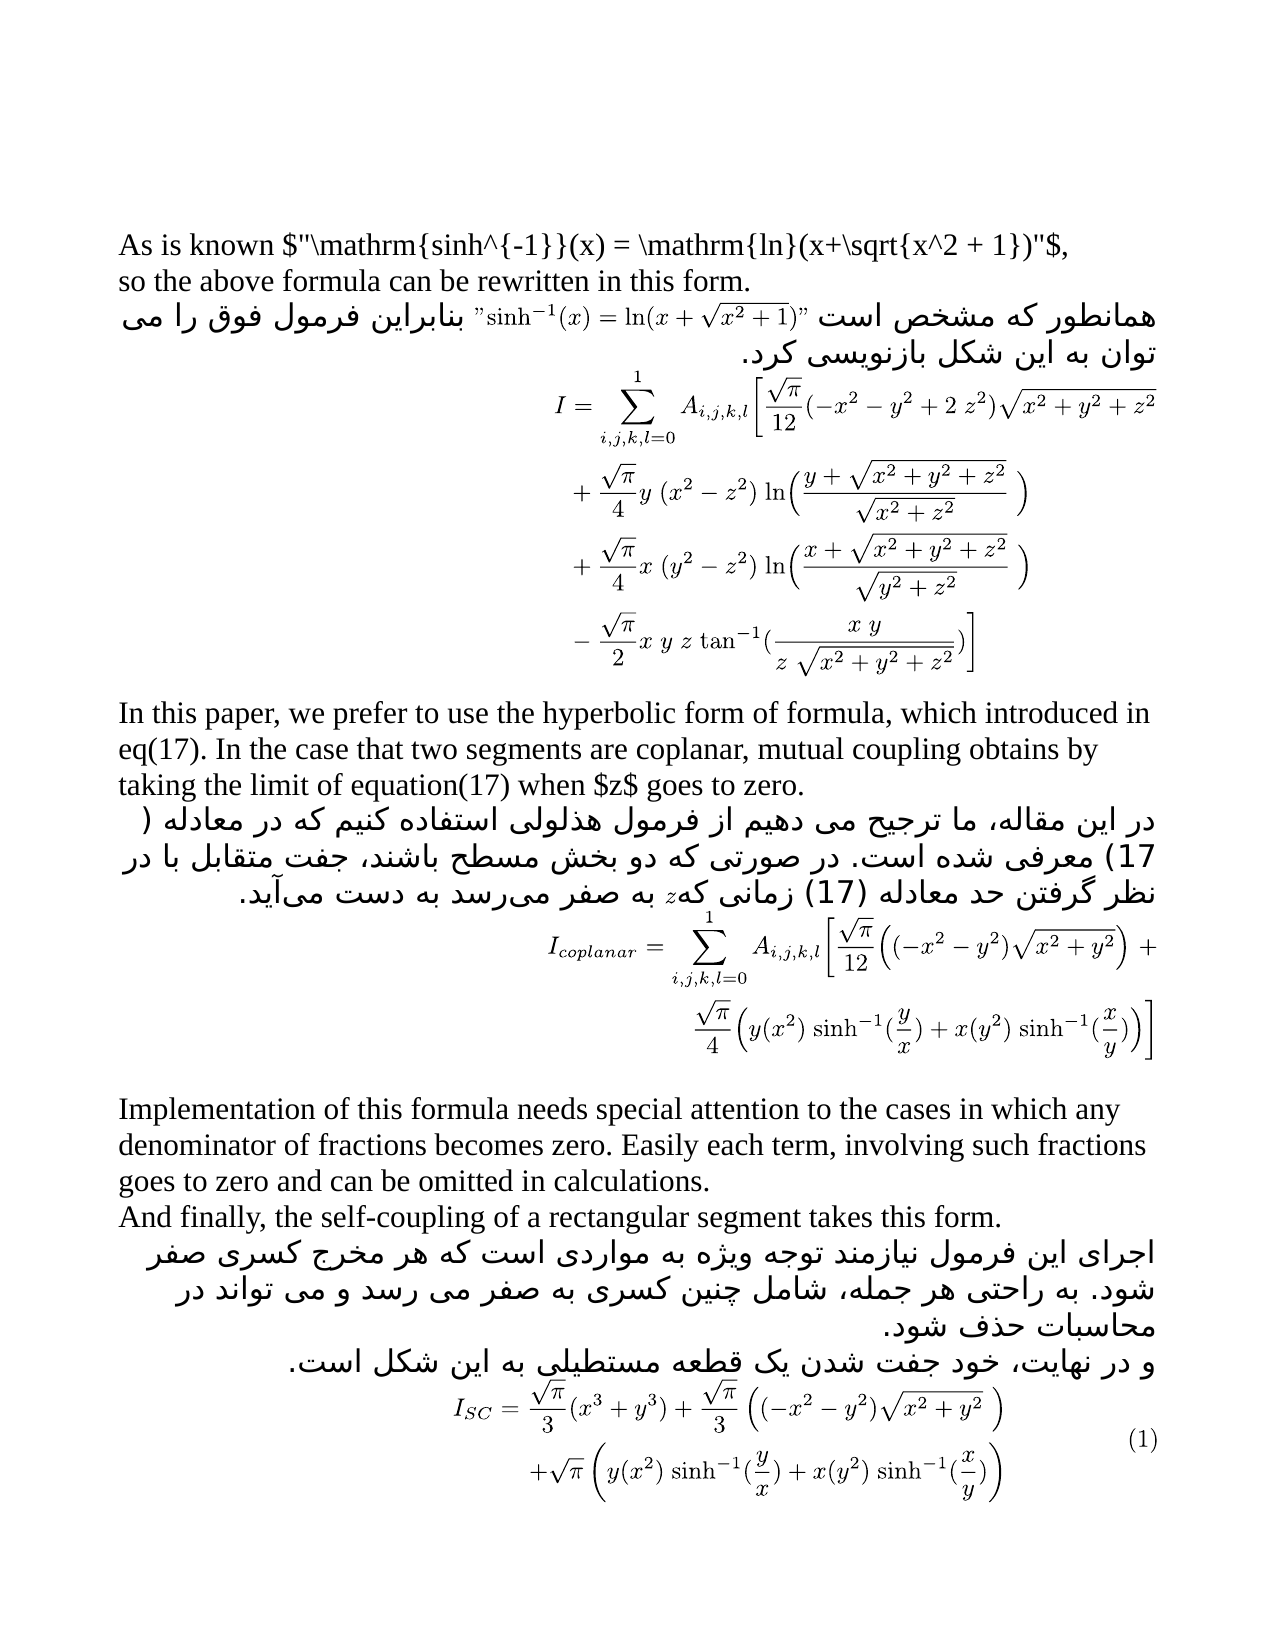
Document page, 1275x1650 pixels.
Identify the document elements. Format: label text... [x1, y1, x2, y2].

text so the above formula can be rewritten in this form. [118, 262, 1157, 298]
text و در نهایت، خود جفت شدن یک قطعه مستطیلی به این شکل است. [118, 1343, 1157, 1380]
text In this paper, we prefer to use the hyperbolic form of formula, which introduced in eq(17). In the case that two segments are coplanar, mutual coupling obtains by taking the limit of equation(17) when $z$ goes to zero. [118, 694, 1157, 802]
text همانطور که مشخص است بنابراین فرمول فوق را می توان به این شکل بازنویسی کرد. [118, 298, 1157, 371]
text اجرای این فرمول نیازمند توجه ویژه به مواردی است که هر مخرج کسری صفر شود. به راحتی هر جمله، شامل چنین کسری به صفر می رسد و می تواند در محاسبات حذف شود. [118, 1234, 1157, 1343]
text در این مقاله، ما ترجیح می دهیم از فرمول هذلولی استفاده کنیم که در معادله (17) معرفی شده است. در صورتی که دو بخش مسطح باشند، جفت متقابل با در نظر گرفتن حد معادله (17) زمانی که به صفر می‌رسد به دست می‌آید. [118, 802, 1157, 911]
text As is known $"\mathrm{sinh^{-1}}(x) = \mathrm{ln}(x+\sqrt{x^2 + 1})"$, [118, 226, 1157, 262]
text And finally, the self-coupling of a rectangular segment takes this form. [118, 1198, 1157, 1234]
text Implementation of this formula needs special attention to the cases in which any denominator of fractions becomes zero. Easily each term, involving such fractions goes to zero and can be omitted in calculations. [118, 1091, 1157, 1198]
